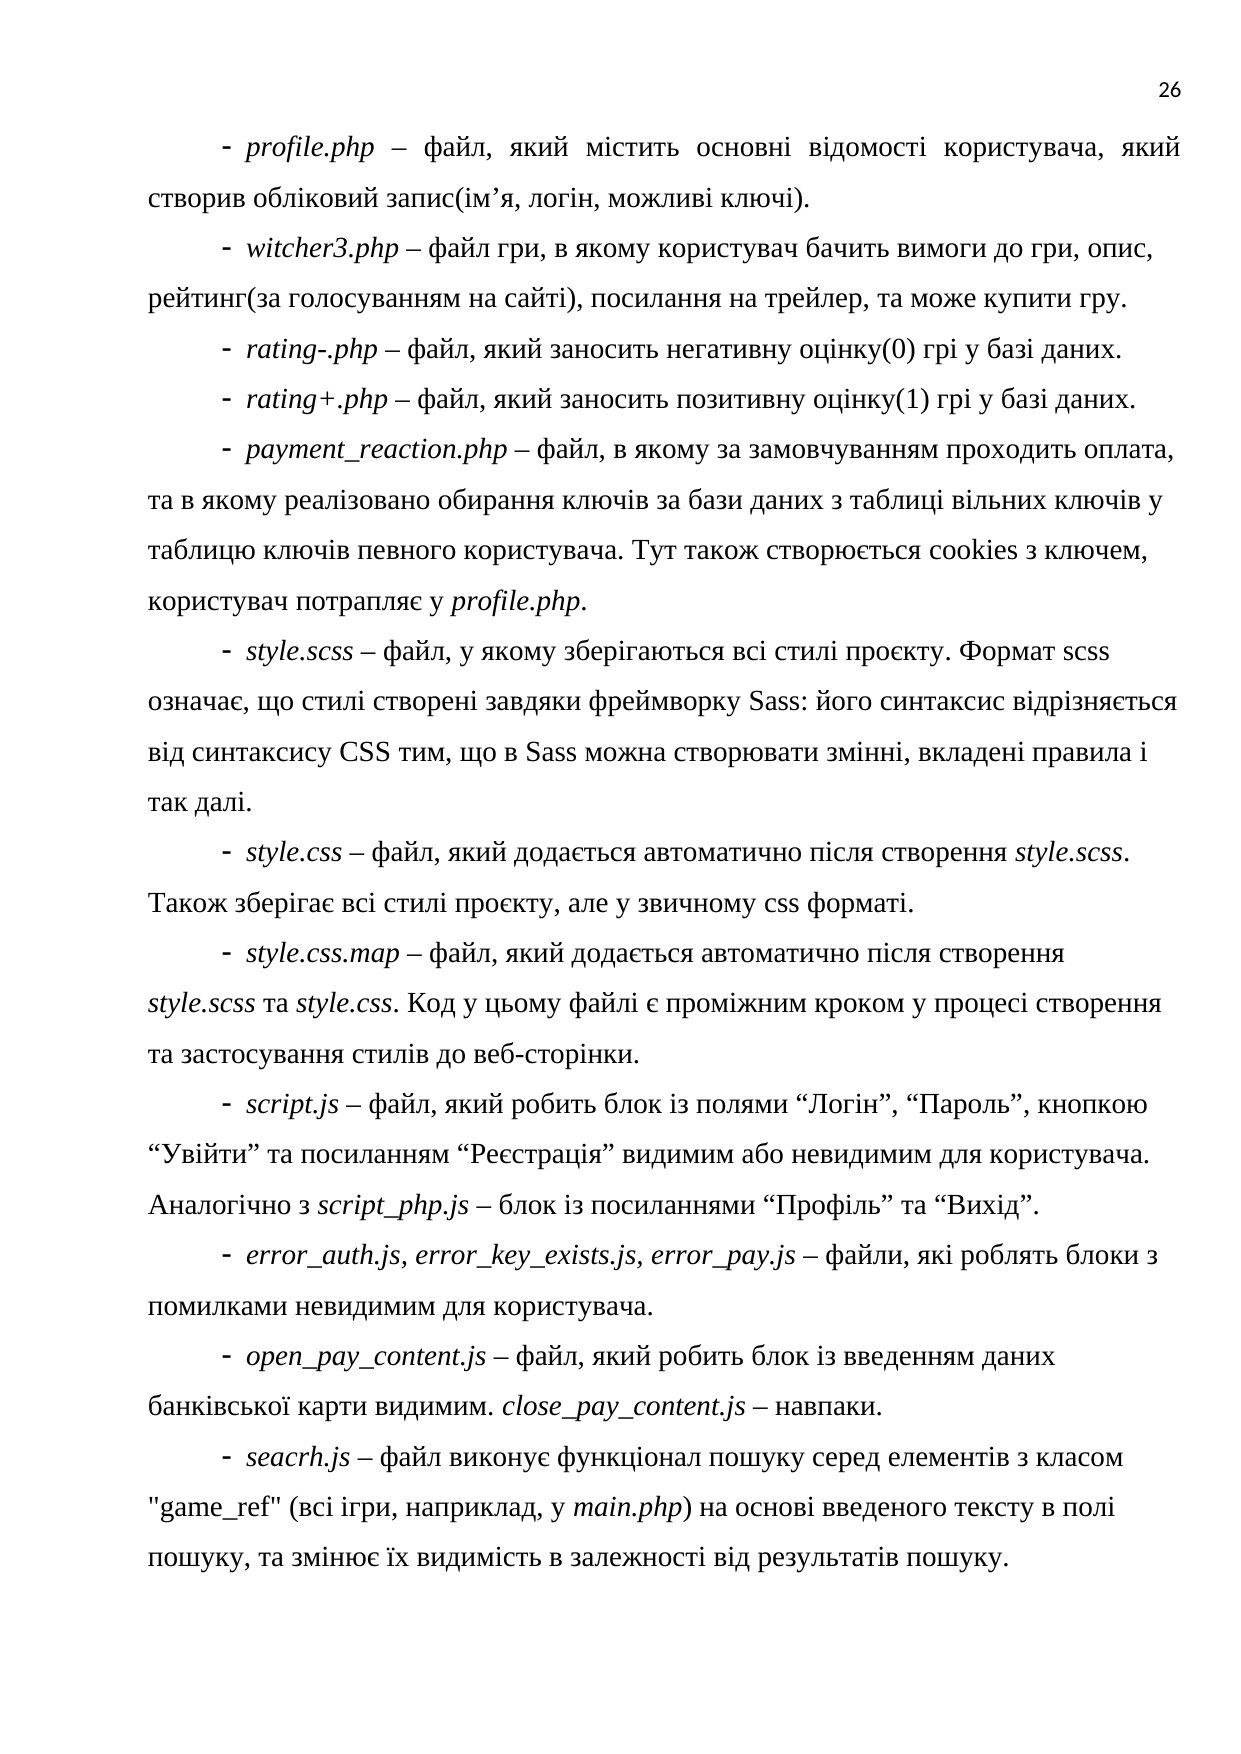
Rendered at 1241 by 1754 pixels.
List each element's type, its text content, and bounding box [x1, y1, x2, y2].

list rating+.php – файл, який заносить позитивну оцінку(1) грі у базі даних. [148, 381, 1181, 415]
list script.js – файл, який робить блок із полями “Логін”, “Пароль”, кнопкою “Увійти” та посиланням “Реєстрація” видимим або невидимим для користувача. Аналогічно з script_php.js – блок із посиланнями “Профіль” та “Вихід”. [148, 1086, 1181, 1220]
list style.css – файл, який додається автоматично після створення style.scss. Також зберігає всі стилі проєкту, але у звичному css форматі. [148, 834, 1181, 918]
list rating-.php – файл, який заносить негативну оцінку(0) грі у базі даних. [148, 331, 1181, 364]
list style.css.map – файл, який додається автоматично після створення style.scss та style.css. Код у цьому файлі є проміжним кроком у процесі створення та застосування стилів до веб-сторінки. [148, 935, 1181, 1069]
list witcher3.php – файл гри, в якому користувач бачить вимоги до гри, опис, рейтинг(за голосуванням на сайті), посилання на трейлер, та може купити гру. [148, 230, 1181, 314]
list error_auth.js, error_key_exists.js, error_pay.js – файли, які роблять блоки з помилками невидимим для користувача. [148, 1237, 1181, 1321]
list profile.php – файл, який містить основні відомості користувача, який створив обліковий запис(ім’я, логін, можливі ключі). [148, 129, 1181, 213]
list open_pay_content.js – файл, який робить блок із введенням даних банківської карти видимим. close_pay_content.js – навпаки. [148, 1338, 1181, 1422]
list payment_reaction.php – файл, в якому за замовчуванням проходить оплата, та в якому реалізовано обирання ключів за бази даних з таблиці вільних ключів у таблицю ключів певного користувача. Тут також створюється cookies з ключем, користувач потрапляє у profile.php. [148, 432, 1181, 616]
list seacrh.js – файл виконує функціонал пошуку серед елементів з класом "game_ref" (всі ігри, наприклад, у main.php) на основі введеного тексту в полі пошуку, та змінює їх видимість в залежності від результатів пошуку. [148, 1439, 1181, 1573]
list style.scss – файл, у якому зберігаються всі стилі проєкту. Формат scss означає, що стилі створені завдяки фреймворку Sass: його синтаксис відрізняється від синтаксису CSS тим, що в Sass можна створювати змінні, вкладені правила і так далі. [148, 633, 1181, 818]
